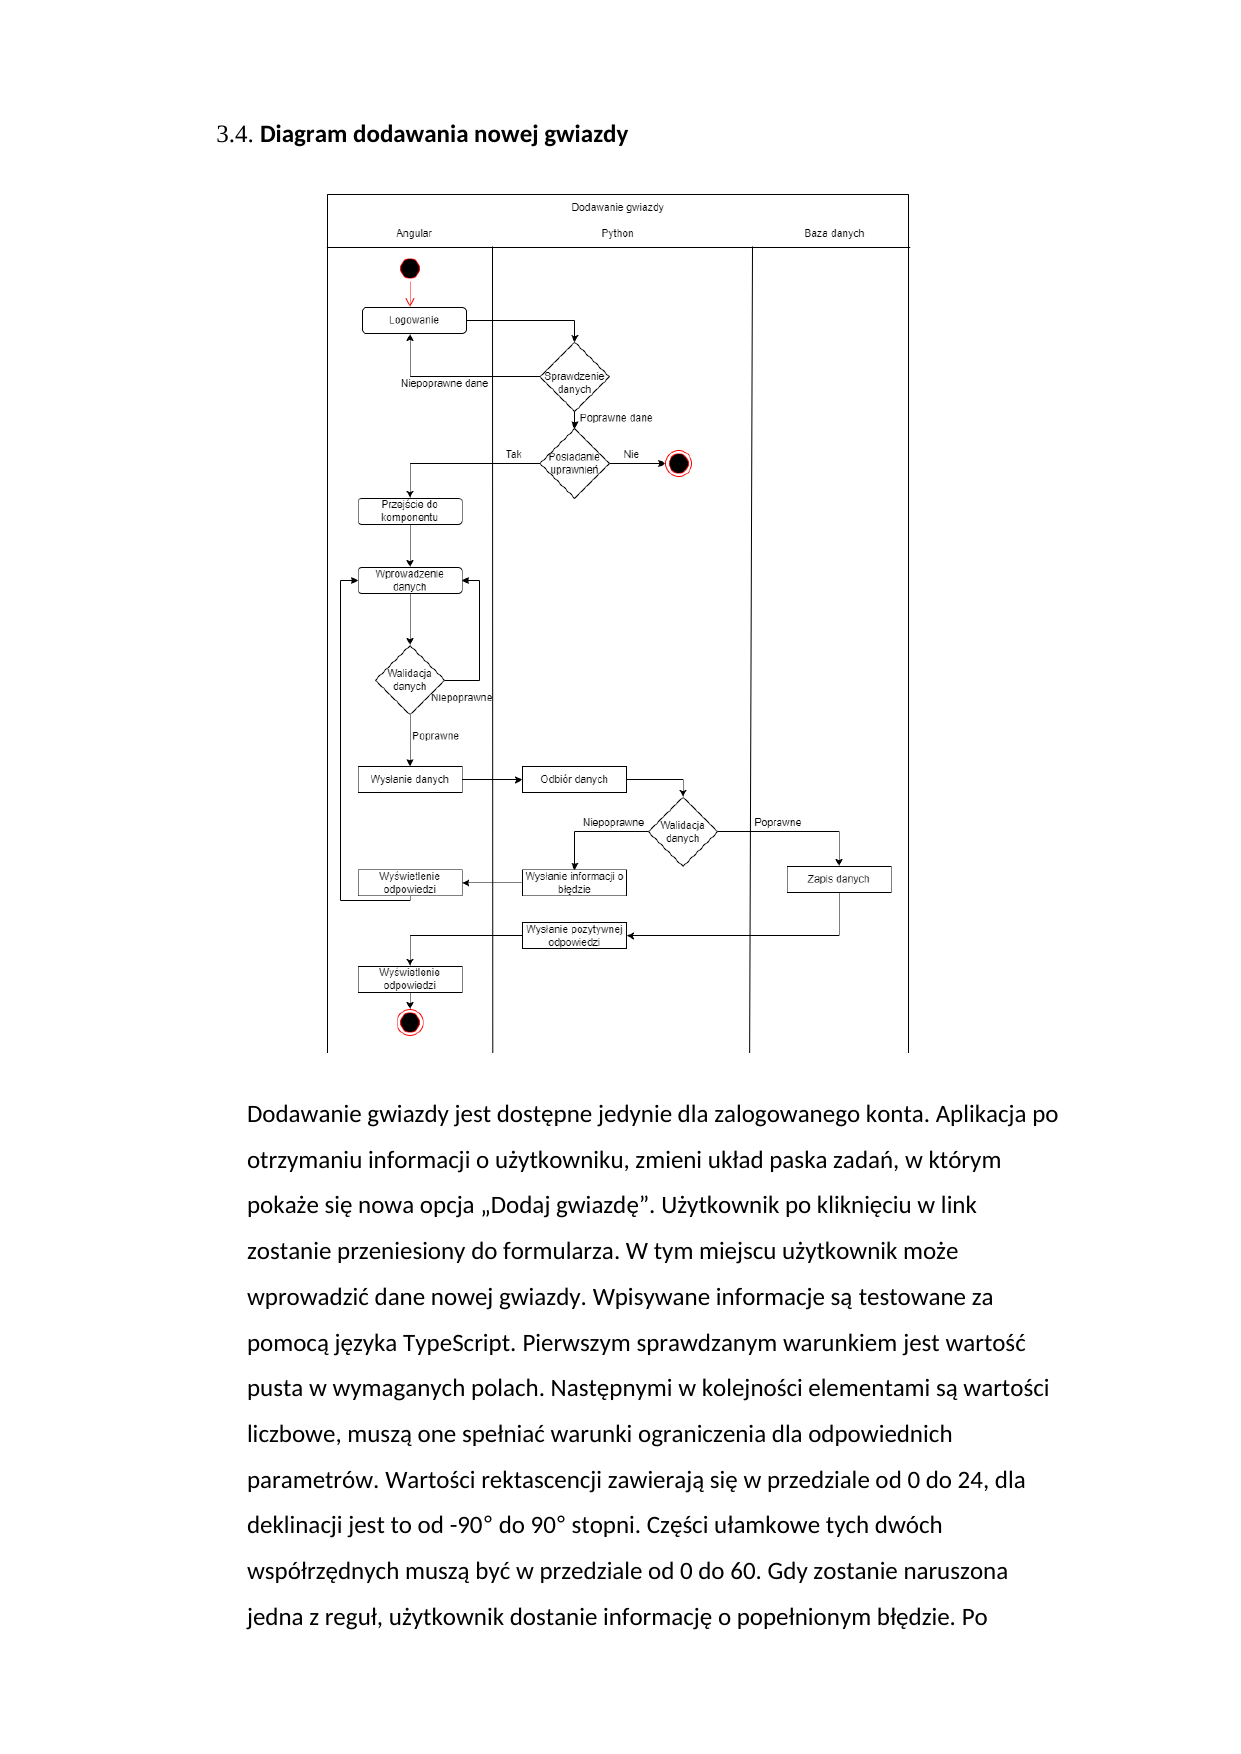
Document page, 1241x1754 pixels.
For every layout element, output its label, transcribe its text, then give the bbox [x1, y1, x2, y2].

list Diagram dodawania nowej gwiazdy Dodawanie gwiazdy jest dostępne jedynie dla zalogowanego konta. Aplikacja po otrzymaniu informacji o użytkowniku, zmieni układ paska zadań, w którym pokaże się nowa opcja „Dodaj gwiazdę”. Użytkownik po kliknięciu w link zostanie przeniesiony do formularza. W tym miejscu użytkownik może wprowadzić dane nowej gwiazdy. Wpisywane informacje są testowane za pomocą języka TypeScript. Pierwszym sprawdzanym warunkiem jest wartość pusta w wymaganych polach. Następnymi w kolejności elementami są wartości liczbowe, muszą one spełniać warunki ograniczenia dla odpowiednich parametrów. Wartości rektascencji zawierają się w przedziale od 0 do 24, dla deklinacji jest to od -90° do 90° stopni. Części ułamkowe tych dwóch współrzędnych muszą być w przedziale od 0 do 60. Gdy zostanie naruszona jedna z reguł, użytkownik dostanie informację o popełnionym błędzie. Po [210, 118, 1065, 1632]
